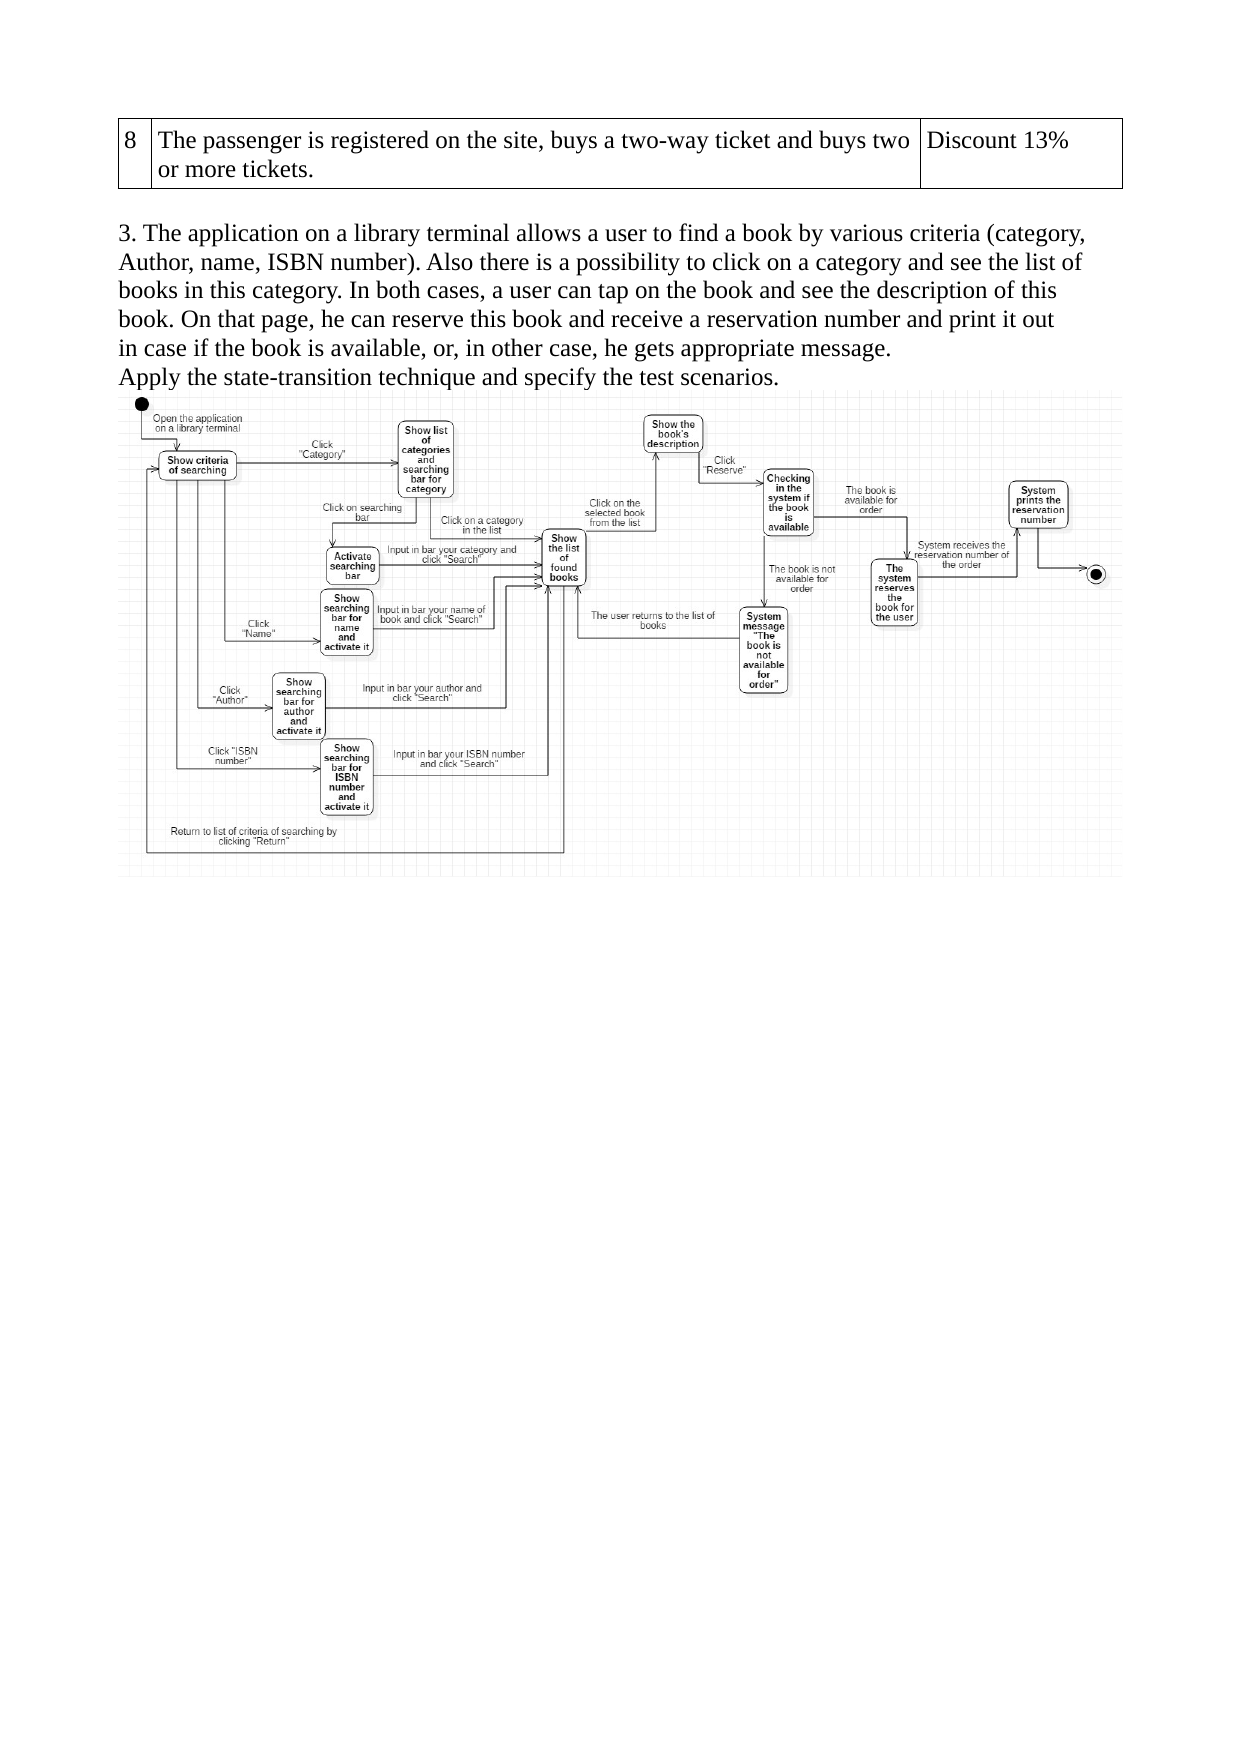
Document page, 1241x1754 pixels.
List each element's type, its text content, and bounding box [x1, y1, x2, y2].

text Apply the state-transition technique and specify the test scenarios. [118, 362, 1122, 390]
table_cell Discount 13% [921, 119, 1122, 188]
table_cell 8 [119, 119, 151, 188]
text in case if the book is available, or, in other case, he gets appropriate message. [118, 333, 1122, 362]
picture [118, 390, 1123, 877]
text 3. The application on a library terminal allows a user to find a book by various criteria (category, [118, 218, 1122, 247]
text books in this category. In both cases, a user can tap on the book and see the description of this [118, 275, 1122, 304]
table_cell The passenger is registered on the site, buys a two-way ticket and buys two or more tickets. [152, 119, 920, 188]
text Author, name, ISBN number). Also there is a possibility to click on a category and see the list of [118, 247, 1122, 275]
text book. On that page, he can reserve this book and receive a reservation number and print it out [118, 304, 1122, 333]
